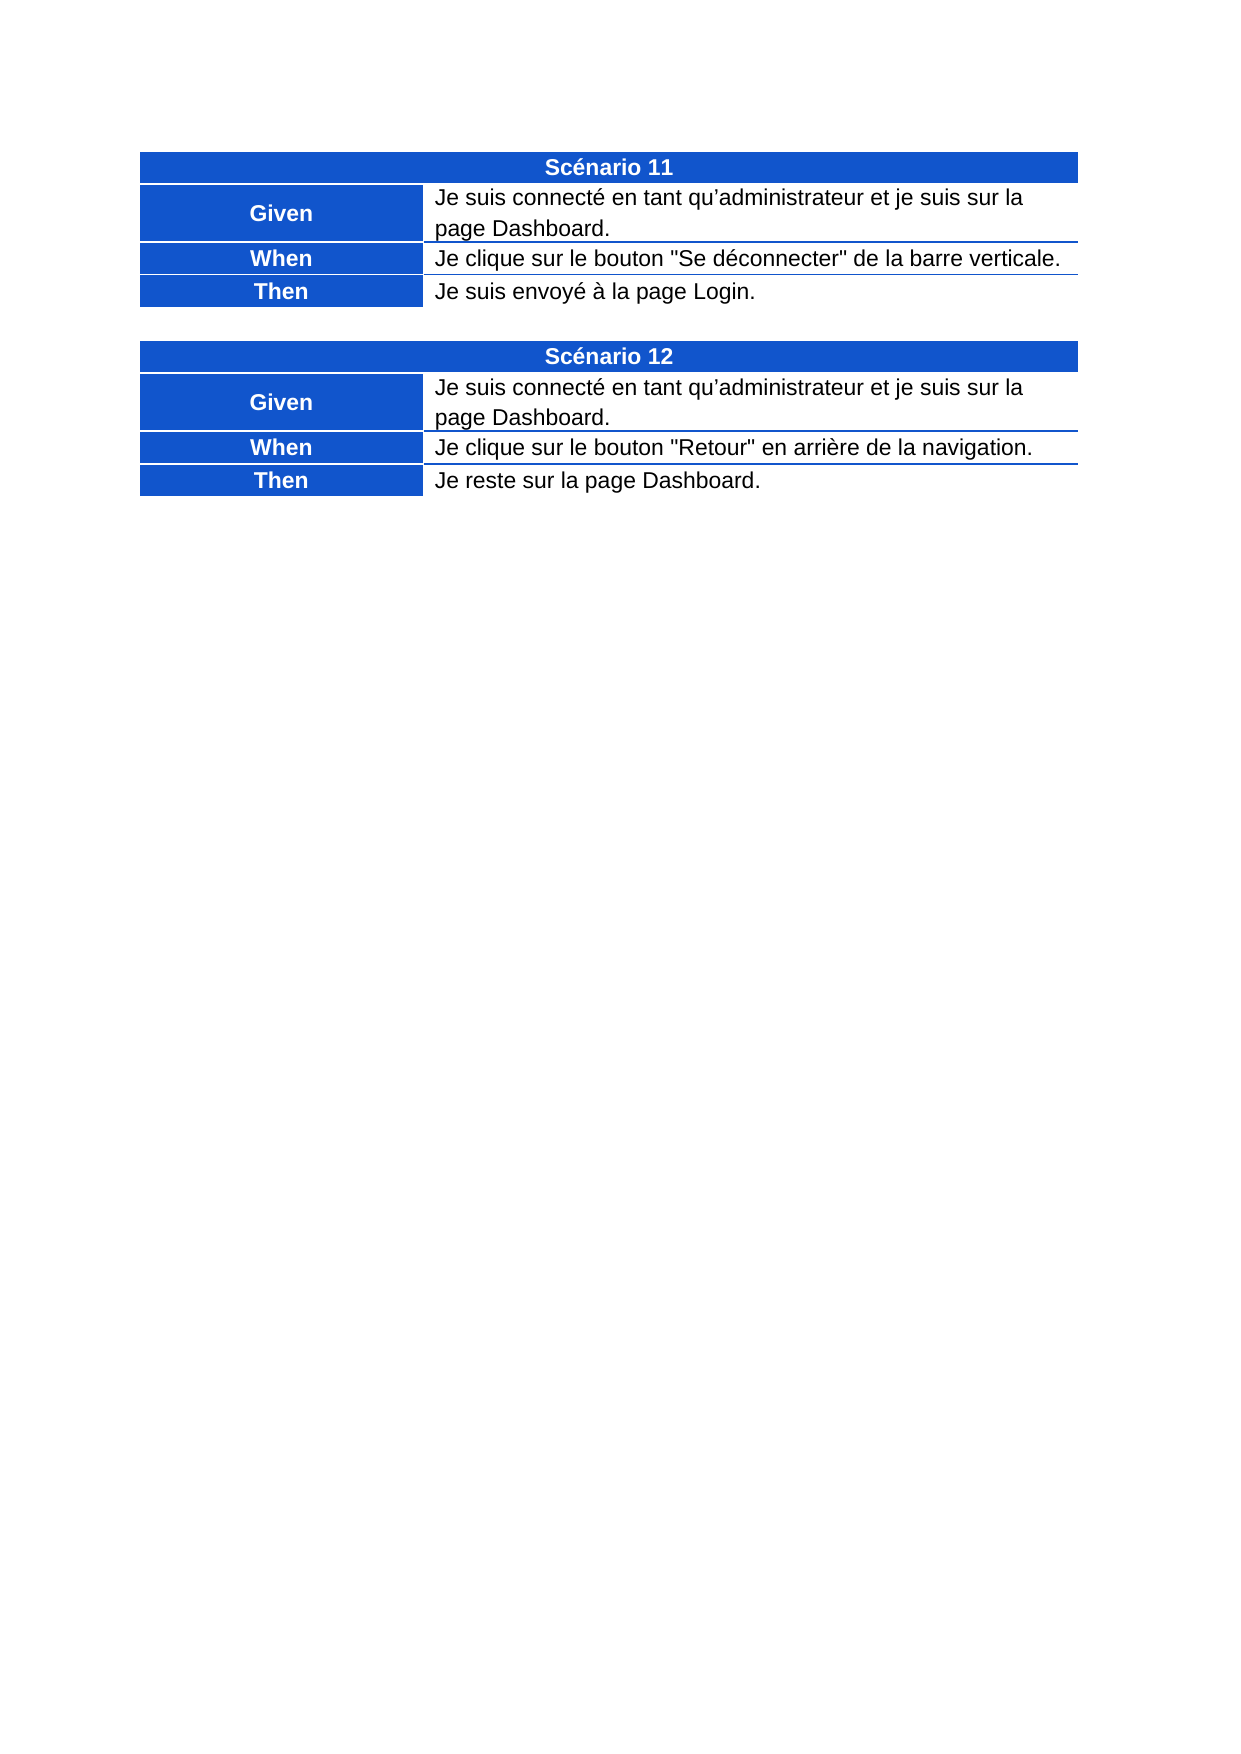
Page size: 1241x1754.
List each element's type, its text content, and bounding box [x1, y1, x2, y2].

table_cell Scénario 12 [140, 341, 1078, 372]
table_cell Je suis connecté en tant qu’administrateur et je suis sur la page Dashboard. [424, 374, 1078, 430]
table_cell Je suis connecté en tant qu’administrateur et je suis sur la page Dashboard. [424, 185, 1078, 241]
table_cell Je clique sur le bouton "Retour" en arrière de la navigation. [424, 432, 1078, 463]
table_cell Je clique sur le bouton "Se déconnecter" de la barre verticale. [424, 243, 1078, 274]
table_cell [424, 308, 1078, 339]
table_cell When [140, 432, 423, 463]
table_cell Scénario 11 [140, 152, 1078, 183]
table_cell Given [140, 374, 423, 430]
table_cell [140, 308, 423, 339]
table_cell Then [140, 275, 423, 307]
table_cell Je reste sur la page Dashboard. [424, 465, 1078, 496]
table_cell Je suis envoyé à la page Login. [424, 275, 1078, 307]
table_cell Then [140, 465, 423, 496]
table_cell When [140, 243, 423, 274]
table_cell Given [140, 185, 423, 241]
